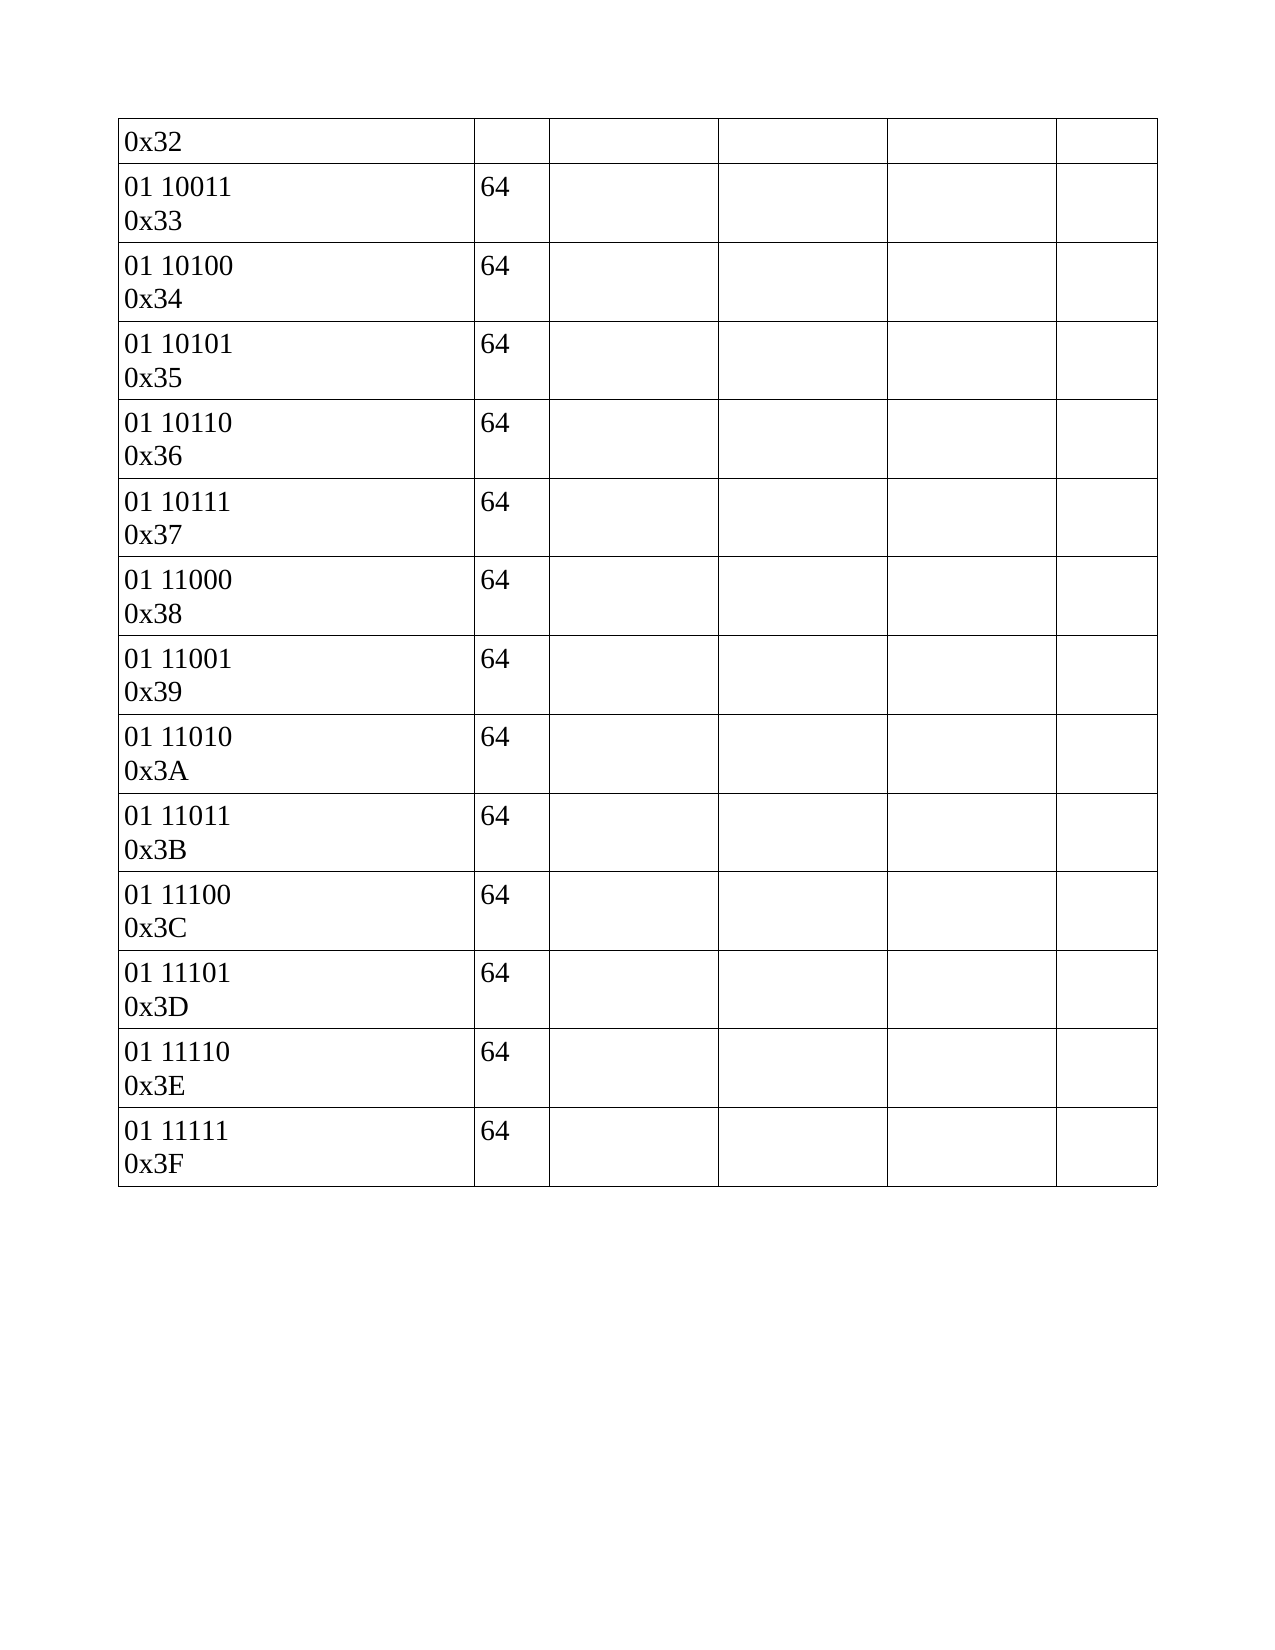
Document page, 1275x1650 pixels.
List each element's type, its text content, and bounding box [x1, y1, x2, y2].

table_cell 01 11001 0x39 [119, 636, 474, 714]
table_cell [550, 400, 718, 478]
table_cell [1057, 322, 1157, 399]
table_cell 01 11100 0x3C [119, 872, 474, 950]
table_cell 64 [475, 872, 549, 950]
table_cell 64 [475, 479, 549, 556]
table_cell 01 11101 0x3D [119, 951, 474, 1028]
table_cell [719, 119, 887, 163]
table_cell 01 10011 0x33 [119, 164, 474, 242]
table_cell [1057, 794, 1157, 871]
table_cell 01 11010 0x3A [119, 715, 474, 792]
table_cell 64 [475, 400, 549, 478]
table_cell 01 11011 0x3B [119, 794, 474, 871]
table_cell [550, 951, 718, 1028]
table_cell 64 [475, 715, 549, 792]
table_cell [1057, 1029, 1157, 1107]
table_cell [888, 119, 1056, 163]
table_cell [550, 636, 718, 714]
table_cell [888, 243, 1056, 321]
table_cell 64 [475, 322, 549, 399]
table_cell [1057, 400, 1157, 478]
table_cell [1057, 557, 1157, 635]
table_cell 64 [475, 243, 549, 321]
table_cell 01 10100 0x34 [119, 243, 474, 321]
table_cell [1057, 872, 1157, 950]
table_cell [719, 557, 887, 635]
table_cell [888, 322, 1056, 399]
table_cell 64 [475, 951, 549, 1028]
table_cell [719, 636, 887, 714]
table_cell [888, 400, 1056, 478]
table_cell 0x32 [119, 119, 474, 163]
table_cell [719, 794, 887, 871]
table_cell [550, 479, 718, 556]
table_cell [550, 1108, 718, 1186]
table_cell [550, 1029, 718, 1107]
table_cell [719, 479, 887, 556]
table_cell [888, 794, 1056, 871]
table_cell 01 10101 0x35 [119, 322, 474, 399]
table_cell [888, 951, 1056, 1028]
table_cell 01 10110 0x36 [119, 400, 474, 478]
table_cell [550, 715, 718, 792]
table_cell 01 11000 0x38 [119, 557, 474, 635]
table_cell 64 [475, 794, 549, 871]
table_cell [719, 1029, 887, 1107]
table_cell [1057, 119, 1157, 163]
table_cell [1057, 164, 1157, 242]
table_cell 01 11110 0x3E [119, 1029, 474, 1107]
table_cell [1057, 479, 1157, 556]
table_cell [550, 119, 718, 163]
table_cell [888, 636, 1056, 714]
table_cell [1057, 636, 1157, 714]
table_cell [719, 164, 887, 242]
table_cell [719, 400, 887, 478]
table_cell [550, 243, 718, 321]
table_cell 64 [475, 557, 549, 635]
table_cell [550, 322, 718, 399]
table_cell [719, 1108, 887, 1186]
table_cell [1057, 715, 1157, 792]
table_cell [888, 479, 1056, 556]
table_cell 01 10111 0x37 [119, 479, 474, 556]
table_cell [888, 557, 1056, 635]
table_cell [1057, 951, 1157, 1028]
table_cell [550, 794, 718, 871]
table_cell [888, 1029, 1056, 1107]
table_cell [475, 119, 549, 163]
table_cell 64 [475, 1029, 549, 1107]
table_cell 64 [475, 1108, 549, 1186]
table_cell 64 [475, 636, 549, 714]
table_cell 64 [475, 164, 549, 242]
table_cell [719, 951, 887, 1028]
table_cell [1057, 243, 1157, 321]
table_cell 01 11111 0x3F [119, 1108, 474, 1186]
table_cell [888, 1108, 1056, 1186]
table_cell [1057, 1108, 1157, 1186]
table_cell [550, 557, 718, 635]
table_cell [888, 164, 1056, 242]
table_cell [550, 872, 718, 950]
table_cell [719, 872, 887, 950]
table_cell [719, 243, 887, 321]
table_cell [719, 322, 887, 399]
table_cell [550, 164, 718, 242]
table_cell [719, 715, 887, 792]
table_cell [888, 715, 1056, 792]
table_cell [888, 872, 1056, 950]
